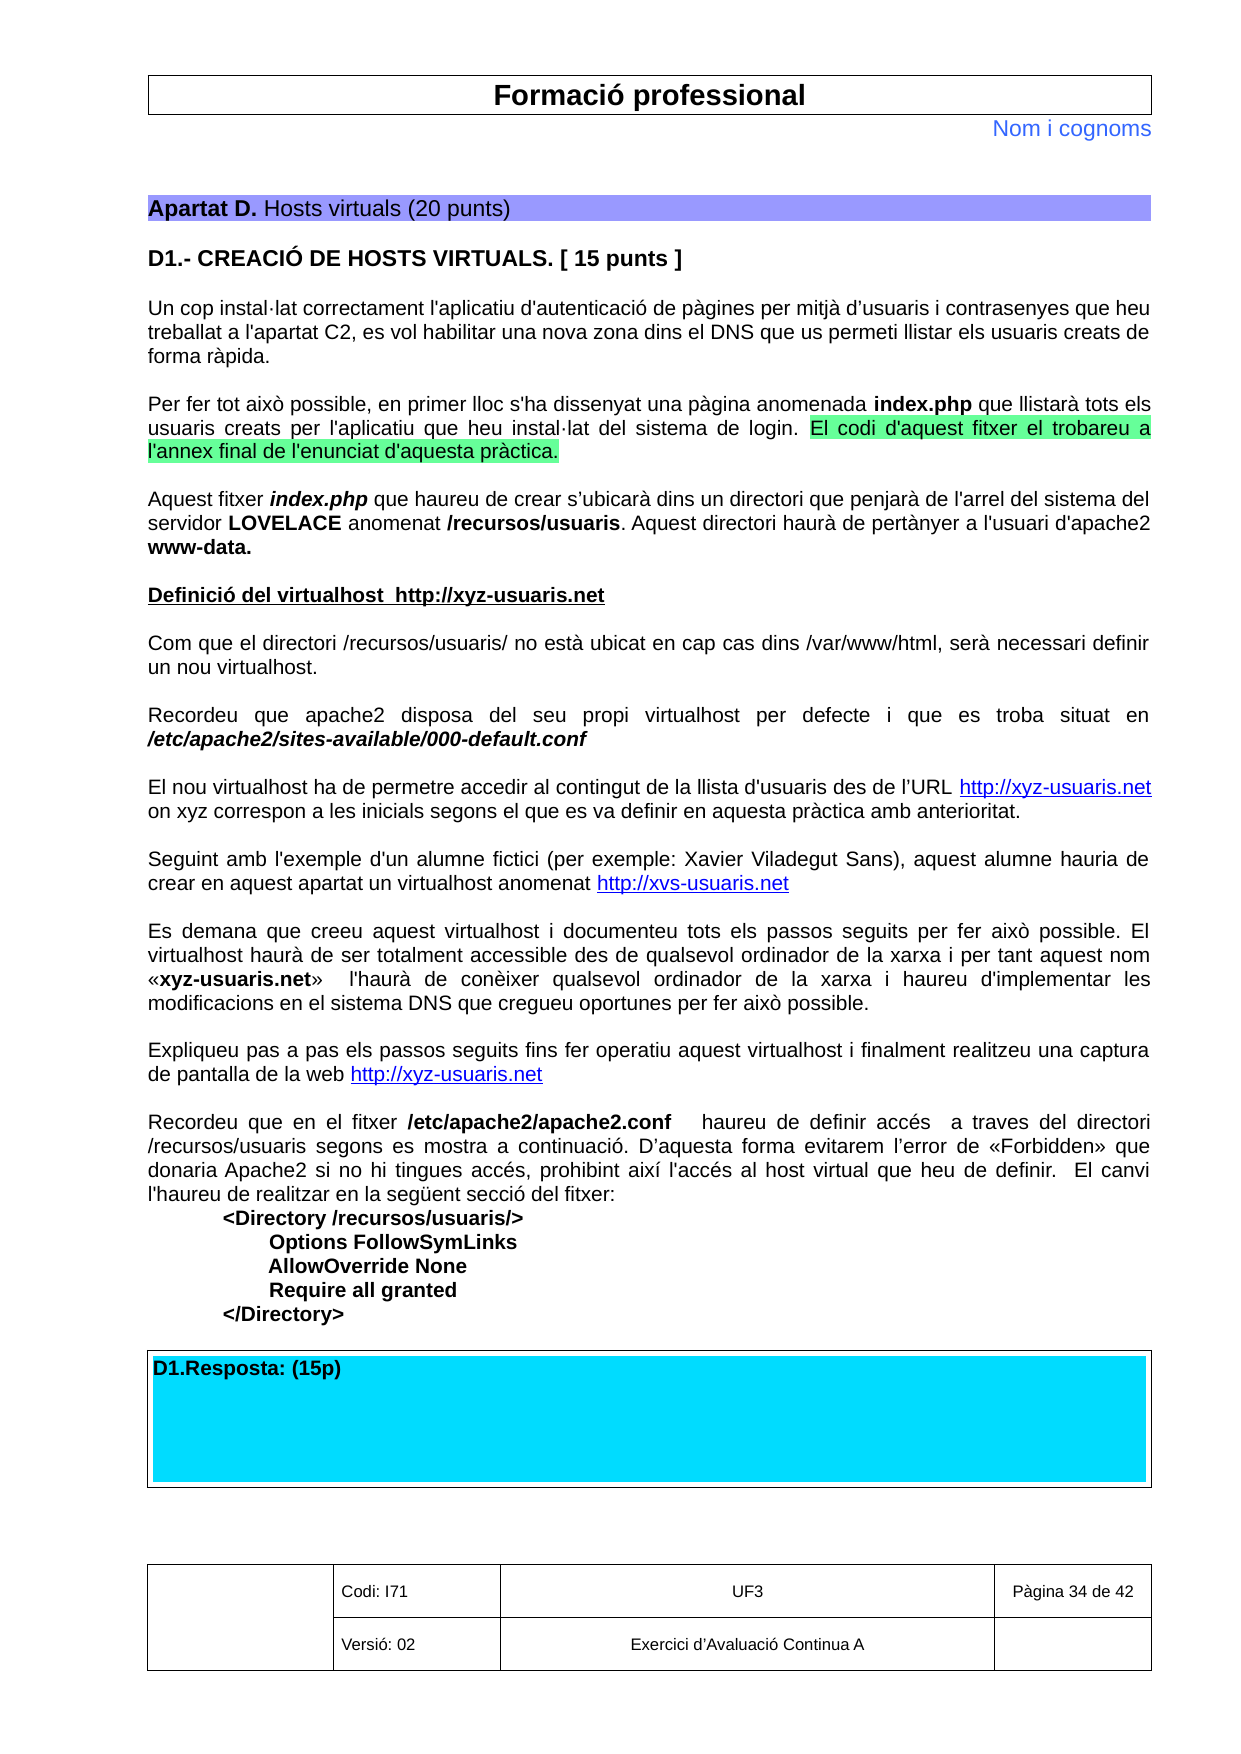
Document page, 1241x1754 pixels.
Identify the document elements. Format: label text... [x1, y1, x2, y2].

text Options FollowSymLinks [223, 1230, 1151, 1254]
text Per fer tot això possible, en primer lloc s'ha dissenyat una pàgina anomenada index.php que llistarà tots els usuaris creats per l'aplicatiu que heu instal·lat del sistema de login. El codi d'aquest fitxer el trobareu a l'annex final de l'enunciat d'aquesta pràctica. [148, 391, 1151, 463]
text AllowOverride None [223, 1254, 1151, 1278]
table_header D1.Resposta: (15p) [148, 1351, 1151, 1487]
text </Directory> [223, 1302, 1151, 1326]
text D1.- CREACIÓ DE HOSTS VIRTUALS. [ 15 punts ] [148, 245, 1151, 272]
text Recordeu que en el fitxer /etc/apache2/apache2.conf haureu de definir accés a traves del directori /recursos/usuaris segons es mostra a continuació. D’aquesta forma evitarem l’error de «Forbidden» que donaria Apache2 si no hi tingues accés, prohibint així l'accés al host virtual que heu de definir. El canvi l'haureu de realitzar en la següent secció del fitxer: [148, 1110, 1151, 1206]
text Expliqueu pas a pas els passos seguits fins fer operatiu aquest virtualhost i finalment realitzeu una captura de pantalla de la web http://xyz-usuaris.net [148, 1038, 1151, 1086]
text Definició del virtualhost http://xyz-usuaris.net [148, 583, 1151, 607]
text El nou virtualhost ha de permetre accedir al contingut de la llista d'usuaris des de l’URL http://xyz-usuaris.net on xyz correspon a les inicials segons el que es va definir en aquesta pràctica amb anterioritat. [148, 775, 1151, 823]
text Es demana que creeu aquest virtualhost i documenteu tots els passos seguits per fer això possible. El virtualhost haurà de ser totalment accessible des de qualsevol ordinador de la xarxa i per tant aquest nom «xyz-usuaris.net» l'haurà de conèixer qualsevol ordinador de la xarxa i haureu d'implementar les modificacions en el sistema DNS que cregueu oportunes per fer això possible. [148, 918, 1151, 1014]
text <Directory /recursos/usuaris/> [223, 1206, 1151, 1230]
text Un cop instal·lat correctament l'aplicatiu d'autenticació de pàgines per mitjà d’usuaris i contrasenyes que heu treballat a l'apartat C2, es vol habilitar una nova zona dins el DNS que us permeti llistar els usuaris creats de forma ràpida. [148, 296, 1151, 367]
text Recordeu que apache2 disposa del seu propi virtualhost per defecte i que es troba situat en /etc/apache2/sites-available/000-default.conf [148, 703, 1151, 751]
text Com que el directori /recursos/usuaris/ no està ubicat en cap cas dins /var/www/html, serà necessari definir un nou virtualhost. [148, 631, 1151, 679]
text Aquest fitxer index.php que haureu de crear s’ubicarà dins un directori que penjarà de l'arrel del sistema del servidor LOVELACE anomenat /recursos/usuaris. Aquest directori haurà de pertànyer a l'usuari d'apache2 www-data. [148, 487, 1151, 559]
text Seguint amb l'exemple d'un alumne fictici (per exemple: Xavier Viladegut Sans), aquest alumne hauria de crear en aquest apartat un virtualhost anomenat http://xvs-usuaris.net [148, 847, 1151, 894]
text Require all granted [223, 1278, 1151, 1302]
text Apartat D. Hosts virtuals (20 punts) [148, 195, 1151, 221]
